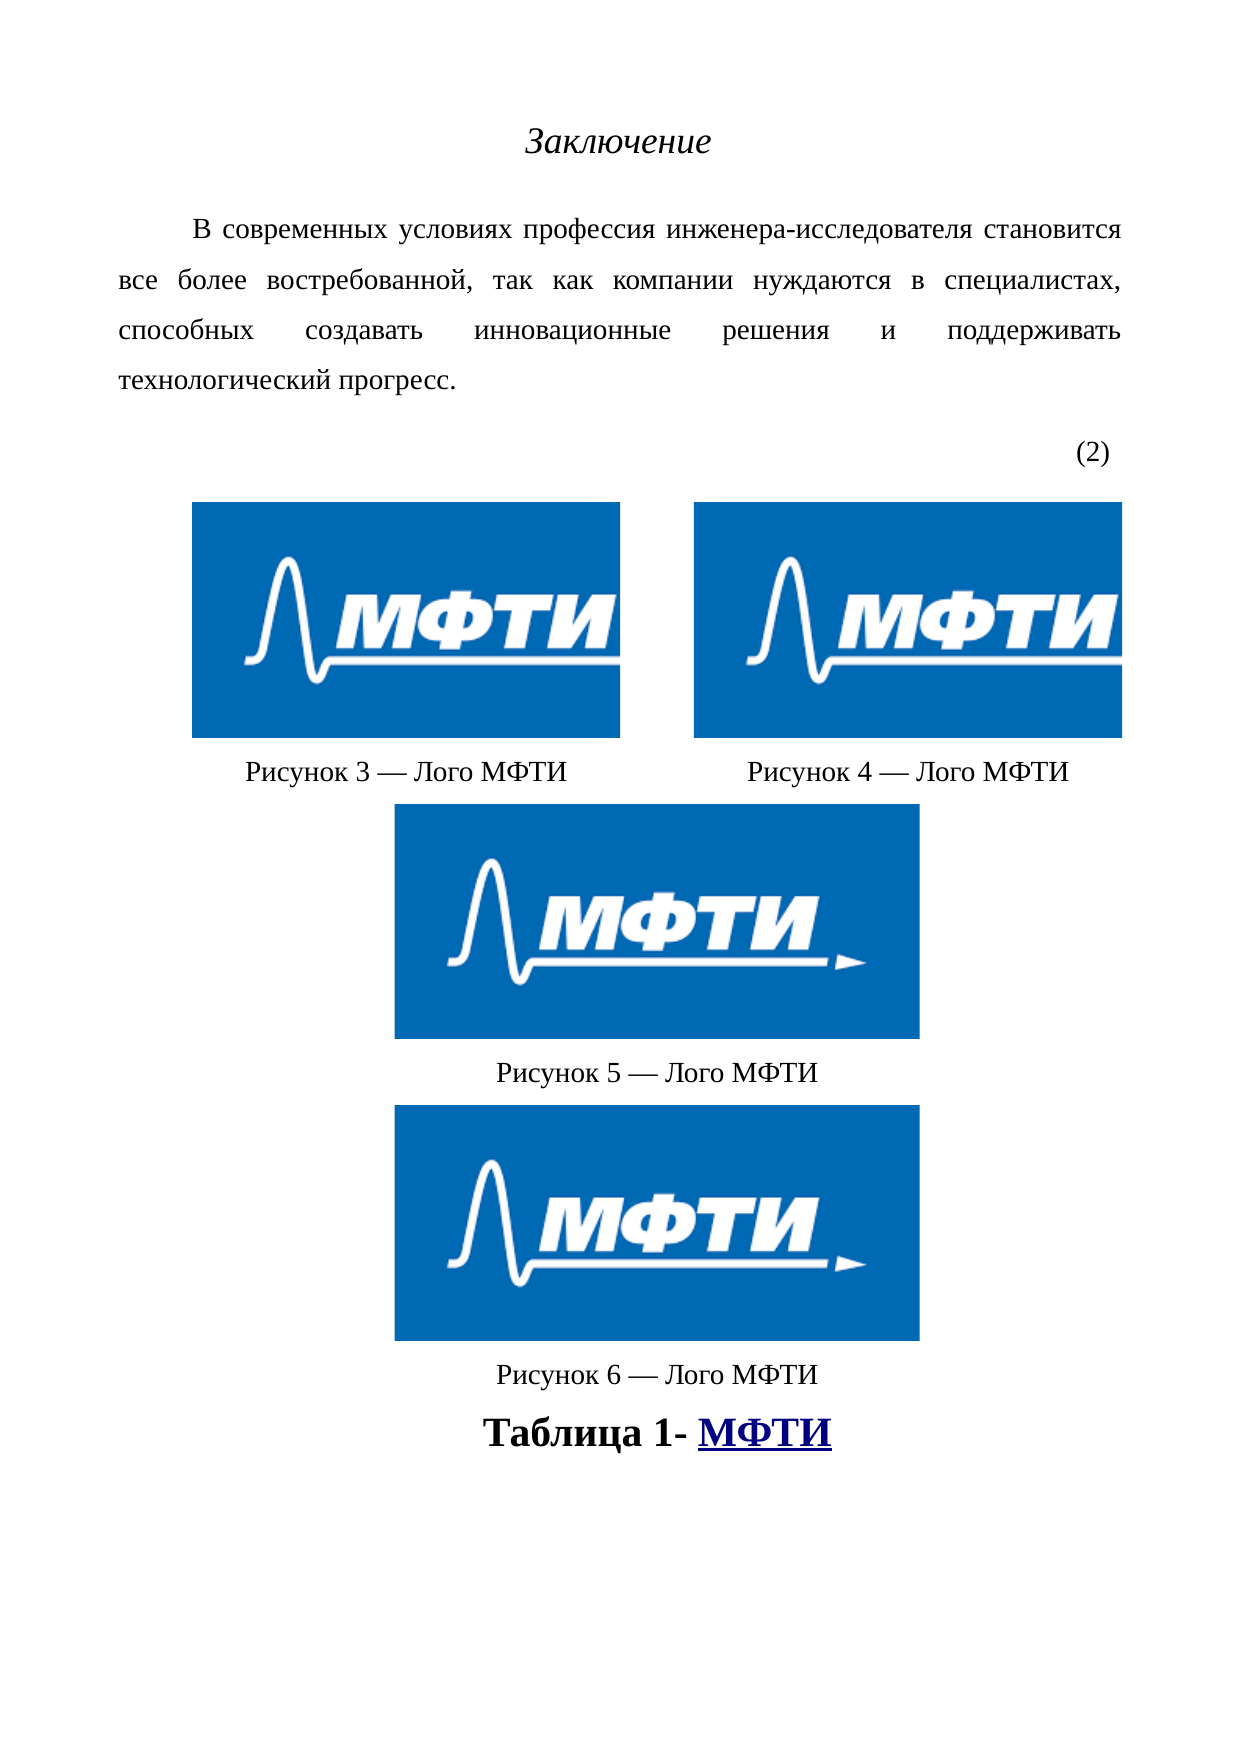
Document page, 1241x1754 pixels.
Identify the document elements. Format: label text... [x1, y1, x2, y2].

picture [394, 1105, 920, 1341]
text Таблица 1- МФТИ [118, 1407, 1122, 1455]
picture [192, 502, 621, 738]
subtitle Заключение [118, 118, 1122, 161]
text (2) [118, 413, 1122, 486]
table_header Рисунок 4 — Лого МФТИ [620, 503, 1122, 804]
text В современных условиях профессия инженера-исследователя становится все более востребованной, так как компании нуждаются в специалистах, способных создавать инновационные решения и поддерживать технологический прогресс. [118, 212, 1122, 396]
table_cell Рисунок 5 — Лого МФТИ Рисунок 6 — Лого МФТИ [118, 804, 1122, 1407]
picture [394, 804, 920, 1039]
picture [693, 502, 1123, 738]
table_header Рисунок 3 — Лого МФТИ [118, 503, 620, 804]
